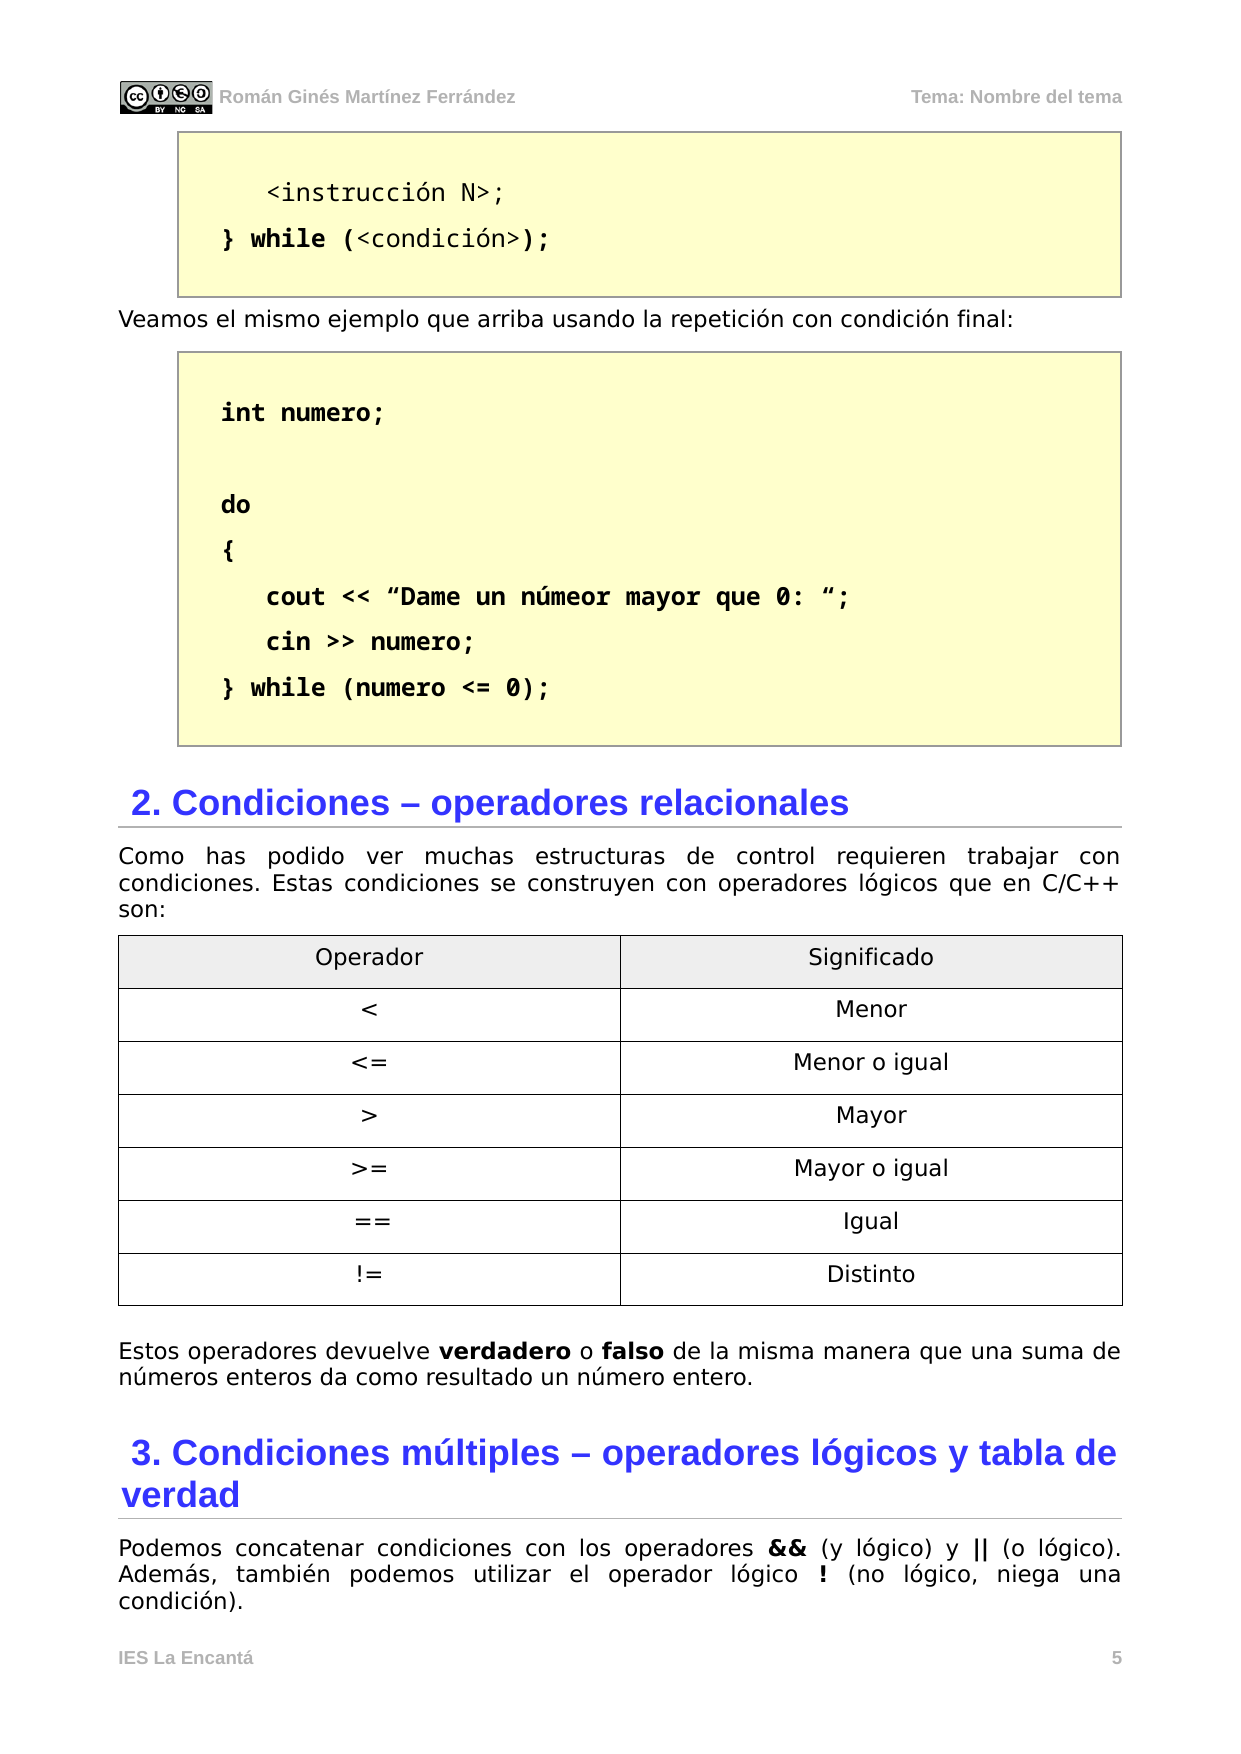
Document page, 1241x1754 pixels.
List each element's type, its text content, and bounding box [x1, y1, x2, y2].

text int numero; [179, 353, 1120, 397]
text cout << “Dame un númeor mayor que 0: “; [179, 535, 1120, 581]
text { [179, 489, 1120, 535]
table_cell < [119, 989, 620, 1041]
picture [120, 81, 213, 114]
text } while (<condición>); [179, 177, 1120, 296]
text <instrucción N>; [179, 133, 1120, 177]
text } while (numero <= 0); [179, 627, 1120, 745]
table_cell <= [119, 1042, 620, 1094]
table_cell Mayor [621, 1095, 1122, 1147]
table_cell Menor o igual [621, 1042, 1122, 1094]
table_cell >= [119, 1148, 620, 1199]
text Veamos el mismo ejemplo que arriba usando la repetición con condición final: [118, 307, 1122, 333]
subtitle Condiciones – operadores relacionales [118, 778, 1122, 826]
table_cell Distinto [621, 1254, 1122, 1305]
table_cell Igual [621, 1201, 1122, 1252]
table_cell == [119, 1201, 620, 1252]
text cin >> numero; [179, 581, 1120, 627]
table_cell != [119, 1254, 620, 1305]
table_cell Menor [621, 989, 1122, 1041]
text Estos operadores devuelve verdadero o falso de la misma manera que una suma de números enteros da como resultado un número entero. [118, 1338, 1122, 1391]
table_cell Mayor o igual [621, 1148, 1122, 1199]
table_header Operador [119, 936, 620, 988]
text Podemos concatenar condiciones con los operadores && (y lógico) y || (o lógico). Además, también podemos utilizar el operador lógico ! (no lógico, niega una condición). [118, 1535, 1122, 1615]
subtitle Condiciones múltiples – operadores lógicos y tabla de verdad [118, 1428, 1122, 1518]
text Como has podido ver muchas estructuras de control requieren trabajar con condiciones. Estas condiciones se construyen con operadores lógicos que en C/C++ son: [118, 843, 1122, 923]
table_header Significado [621, 936, 1122, 988]
table_cell > [119, 1095, 620, 1147]
text do [179, 443, 1120, 489]
